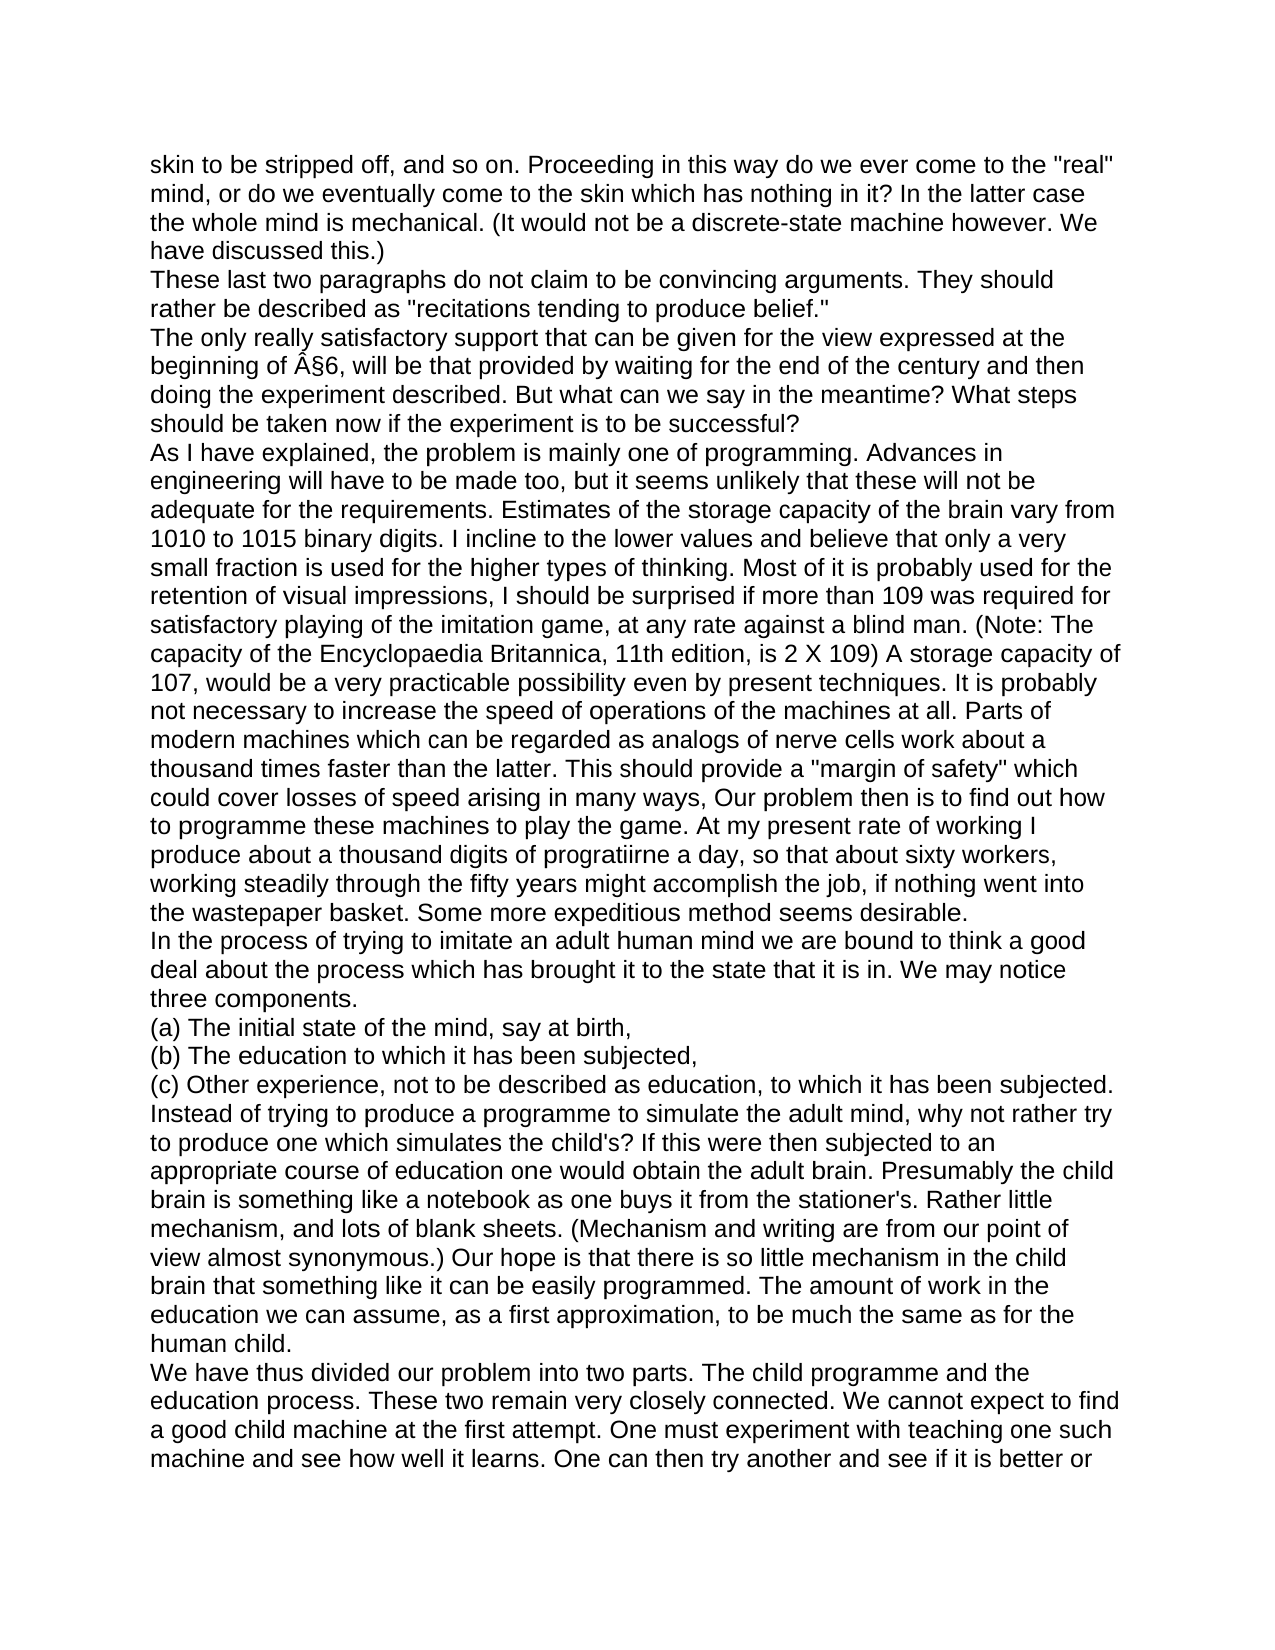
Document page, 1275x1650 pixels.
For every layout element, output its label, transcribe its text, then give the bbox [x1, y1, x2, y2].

text (a) The initial state of the mind, say at birth, [150, 1012, 1125, 1041]
text (b) The education to which it has been subjected, [150, 1041, 1125, 1070]
text In the process of trying to imitate an adult human mind we are bound to think a good deal about the process which has brought it to the state that it is in. We may notice three components. [150, 926, 1125, 1012]
text These last two paragraphs do not claim to be convincing arguments. They should rather be described as "recitations tending to produce belief." [150, 265, 1125, 322]
text We have thus divided our problem into two parts. The child programme and the education process. These two remain very closely connected. We cannot expect to find a good child machine at the first attempt. One must experiment with teaching one such machine and see how well it learns. One can then try another and see if it is better or [150, 1357, 1125, 1472]
text (c) Other experience, not to be described as education, to which it has been subjected. [150, 1070, 1125, 1099]
text skin to be stripped off, and so on. Proceeding in this way do we ever come to the "real" mind, or do we eventually come to the skin which has nothing in it? In the latter case the whole mind is mechanical. (It would not be a discrete-state machine however. We have discussed this.) [150, 150, 1125, 265]
text The only really satisfactory support that can be given for the view expressed at the beginning of Â§6, will be that provided by waiting for the end of the century and then doing the experiment described. But what can we say in the meantime? What steps should be taken now if the experiment is to be successful? [150, 322, 1125, 437]
text Instead of trying to produce a programme to simulate the adult mind, why not rather try to produce one which simulates the child's? If this were then subjected to an appropriate course of education one would obtain the adult brain. Presumably the child brain is something like a notebook as one buys it from the stationer's. Rather little mechanism, and lots of blank sheets. (Mechanism and writing are from our point of view almost synonymous.) Our hope is that there is so little mechanism in the child brain that something like it can be easily programmed. The amount of work in the education we can assume, as a first approximation, to be much the same as for the human child. [150, 1099, 1125, 1357]
text As I have explained, the problem is mainly one of programming. Advances in engineering will have to be made too, but it seems unlikely that these will not be adequate for the requirements. Estimates of the storage capacity of the brain vary from 1010 to 1015 binary digits. I incline to the lower values and believe that only a very small fraction is used for the higher types of thinking. Most of it is probably used for the retention of visual impressions, I should be surprised if more than 109 was required for satisfactory playing of the imitation game, at any rate against a blind man. (Note: The capacity of the Encyclopaedia Britannica, 11th edition, is 2 X 109) A storage capacity of 107, would be a very practicable possibility even by present techniques. It is probably not necessary to increase the speed of operations of the machines at all. Parts of modern machines which can be regarded as analogs of nerve cells work about a thousand times faster than the latter. This should provide a "margin of safety" which could cover losses of speed arising in many ways, Our problem then is to find out how to programme these machines to play the game. At my present rate of working I produce about a thousand digits of progratiirne a day, so that about sixty workers, working steadily through the fifty years might accomplish the job, if nothing went into the wastepaper basket. Some more expeditious method seems desirable. [150, 437, 1125, 926]
